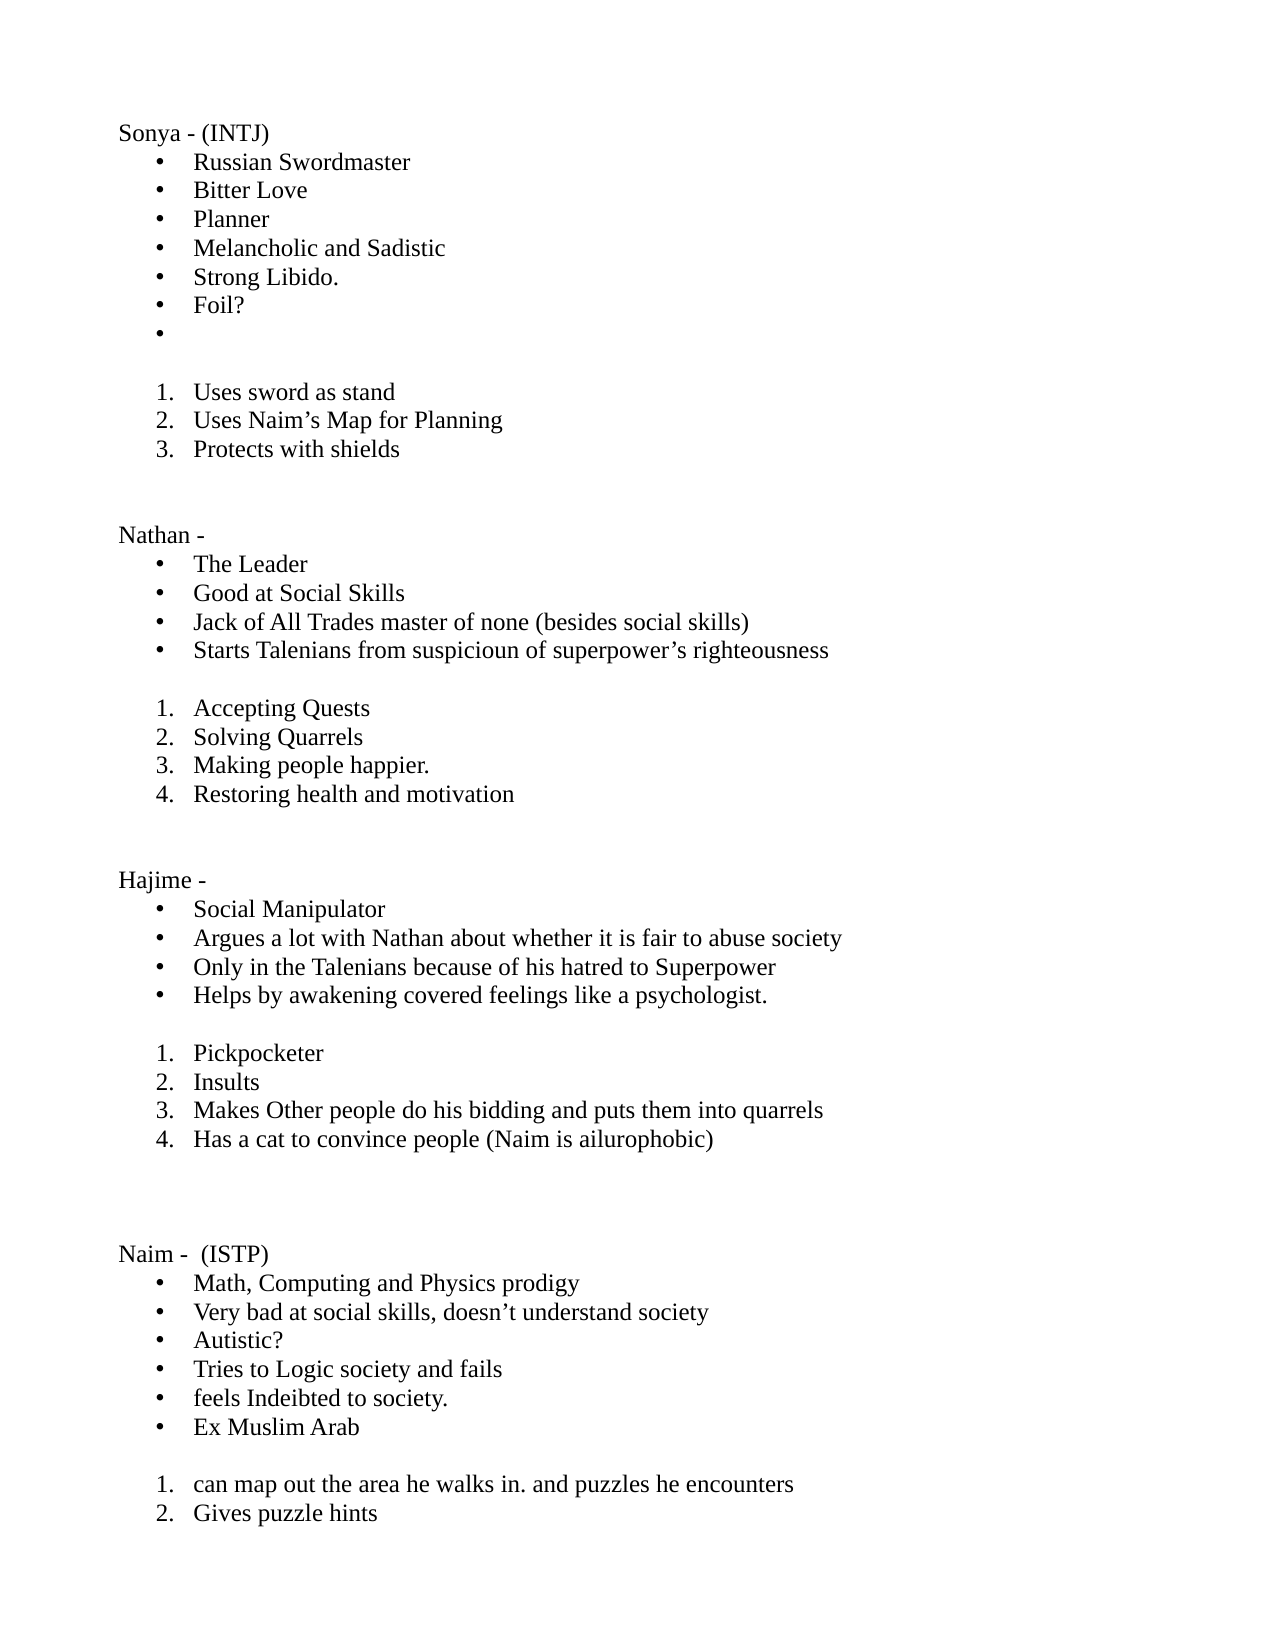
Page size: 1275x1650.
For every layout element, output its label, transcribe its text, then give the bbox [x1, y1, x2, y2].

list Tries to Logic society and fails [156, 1354, 1157, 1383]
list Making people happier. [156, 751, 1157, 779]
text Hajime - [118, 866, 1157, 894]
list Protects with shields [156, 434, 1157, 463]
text Nathan - [118, 521, 1157, 549]
list Russian Swordmaster [156, 147, 1157, 176]
list Insults [156, 1067, 1157, 1096]
list Only in the Talenians because of his hatred to Superpower [156, 952, 1157, 981]
list Accepting Quests [156, 693, 1157, 722]
list Math, Computing and Physics prodigy [156, 1268, 1157, 1297]
list Uses Naim’s Map for Planning [156, 406, 1157, 434]
list Jack of All Trades master of none (besides social skills) [156, 607, 1157, 636]
list The Leader [156, 549, 1157, 578]
list Starts Talenians from suspicioun of superpower’s righteousness [156, 636, 1157, 664]
list Argues a lot with Nathan about whether it is fair to abuse society [156, 923, 1157, 952]
list Uses sword as stand [156, 377, 1157, 406]
list Strong Libido. [156, 262, 1157, 291]
list Melancholic and Sadistic [156, 233, 1157, 262]
list Good at Social Skills [156, 578, 1157, 607]
list Very bad at social skills, doesn’t understand society [156, 1297, 1157, 1326]
list can map out the area he walks in. and puzzles he encounters [156, 1469, 1157, 1498]
list Helps by awakening covered feelings like a psychologist. [156, 981, 1157, 1009]
list Gives puzzle hints [156, 1498, 1157, 1527]
list Makes Other people do his bidding and puts them into quarrels [156, 1096, 1157, 1124]
list Foil? [156, 291, 1157, 319]
list feels Indeibted to society. [156, 1383, 1157, 1412]
list Planner [156, 204, 1157, 233]
list Has a cat to convince people (Naim is ailurophobic) [156, 1124, 1157, 1153]
list Ex Muslim Arab [156, 1412, 1157, 1441]
text Sonya - (INTJ) [118, 118, 1157, 147]
list Social Manipulator [156, 894, 1157, 923]
list Pickpocketer [156, 1038, 1157, 1067]
list Bitter Love [156, 176, 1157, 204]
list Autistic? [156, 1326, 1157, 1354]
text Naim - (ISTP) [118, 1239, 1157, 1268]
list Restoring health and motivation [156, 779, 1157, 808]
list Solving Quarrels [156, 722, 1157, 751]
